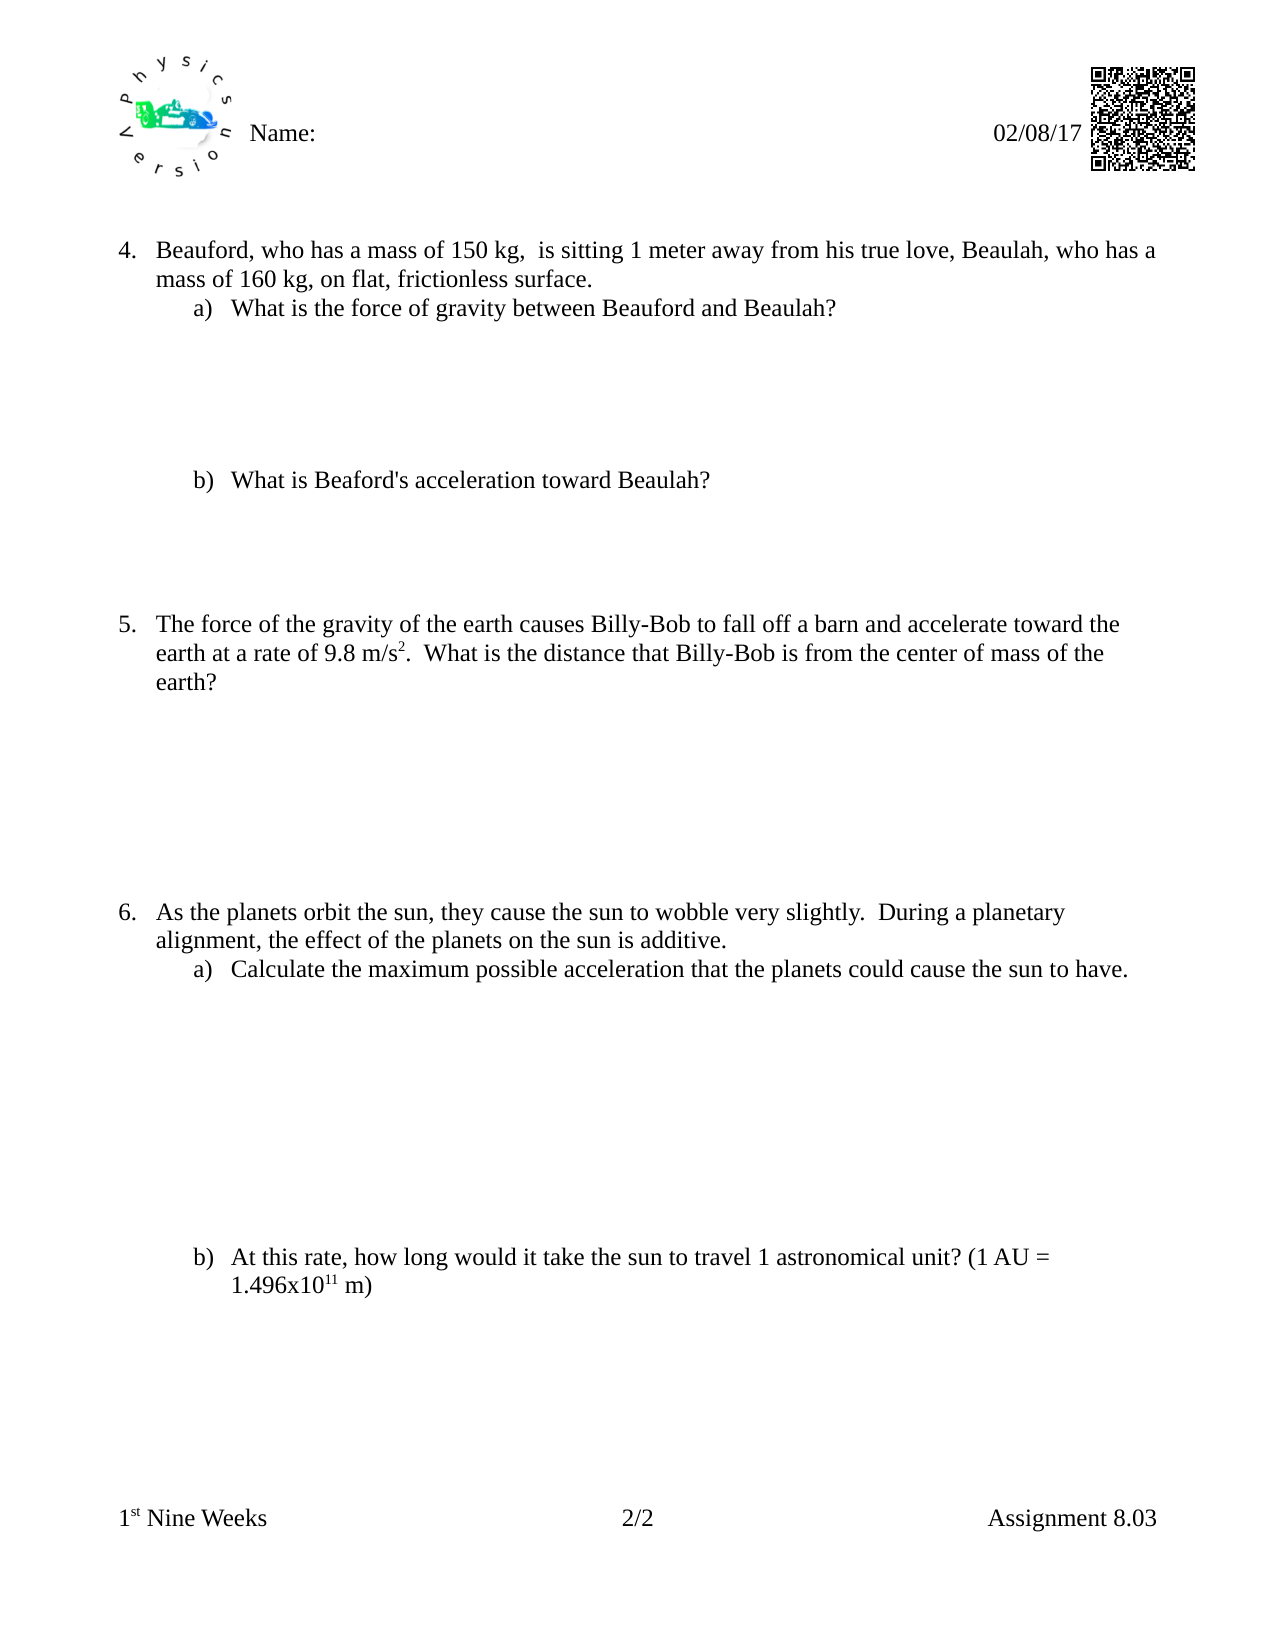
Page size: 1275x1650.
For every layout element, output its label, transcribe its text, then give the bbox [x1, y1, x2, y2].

picture [1082, 58, 1203, 179]
list As the planets orbit the sun, they cause the sun to wobble very slightly. During a planetary alignment, the effect of the planets on the sun is additive. [118, 897, 1157, 954]
list What is the force of gravity between Beauford and Beaulah? [193, 293, 1157, 322]
list What is Beaford's acceleration toward Beaulah? [193, 466, 1157, 494]
list Calculate the maximum possible acceleration that the planets could cause the sun to have. [193, 954, 1157, 983]
list The force of the gravity of the earth causes Billy-Bob to fall off a barn and accelerate toward the earth at a rate of 9.8 m/s2. What is the distance that Billy-Bob is from the center of mass of the earth? [118, 609, 1157, 696]
picture [119, 56, 232, 177]
list At this rate, how long would it take the sun to travel 1 astronomical unit? (1 AU = 1.496x1011 m) [193, 1242, 1157, 1299]
list Beauford, who has a mass of 150 kg, is sitting 1 meter away from his true love, Beaulah, who has a mass of 160 kg, on flat, frictionless surface. [118, 236, 1157, 293]
